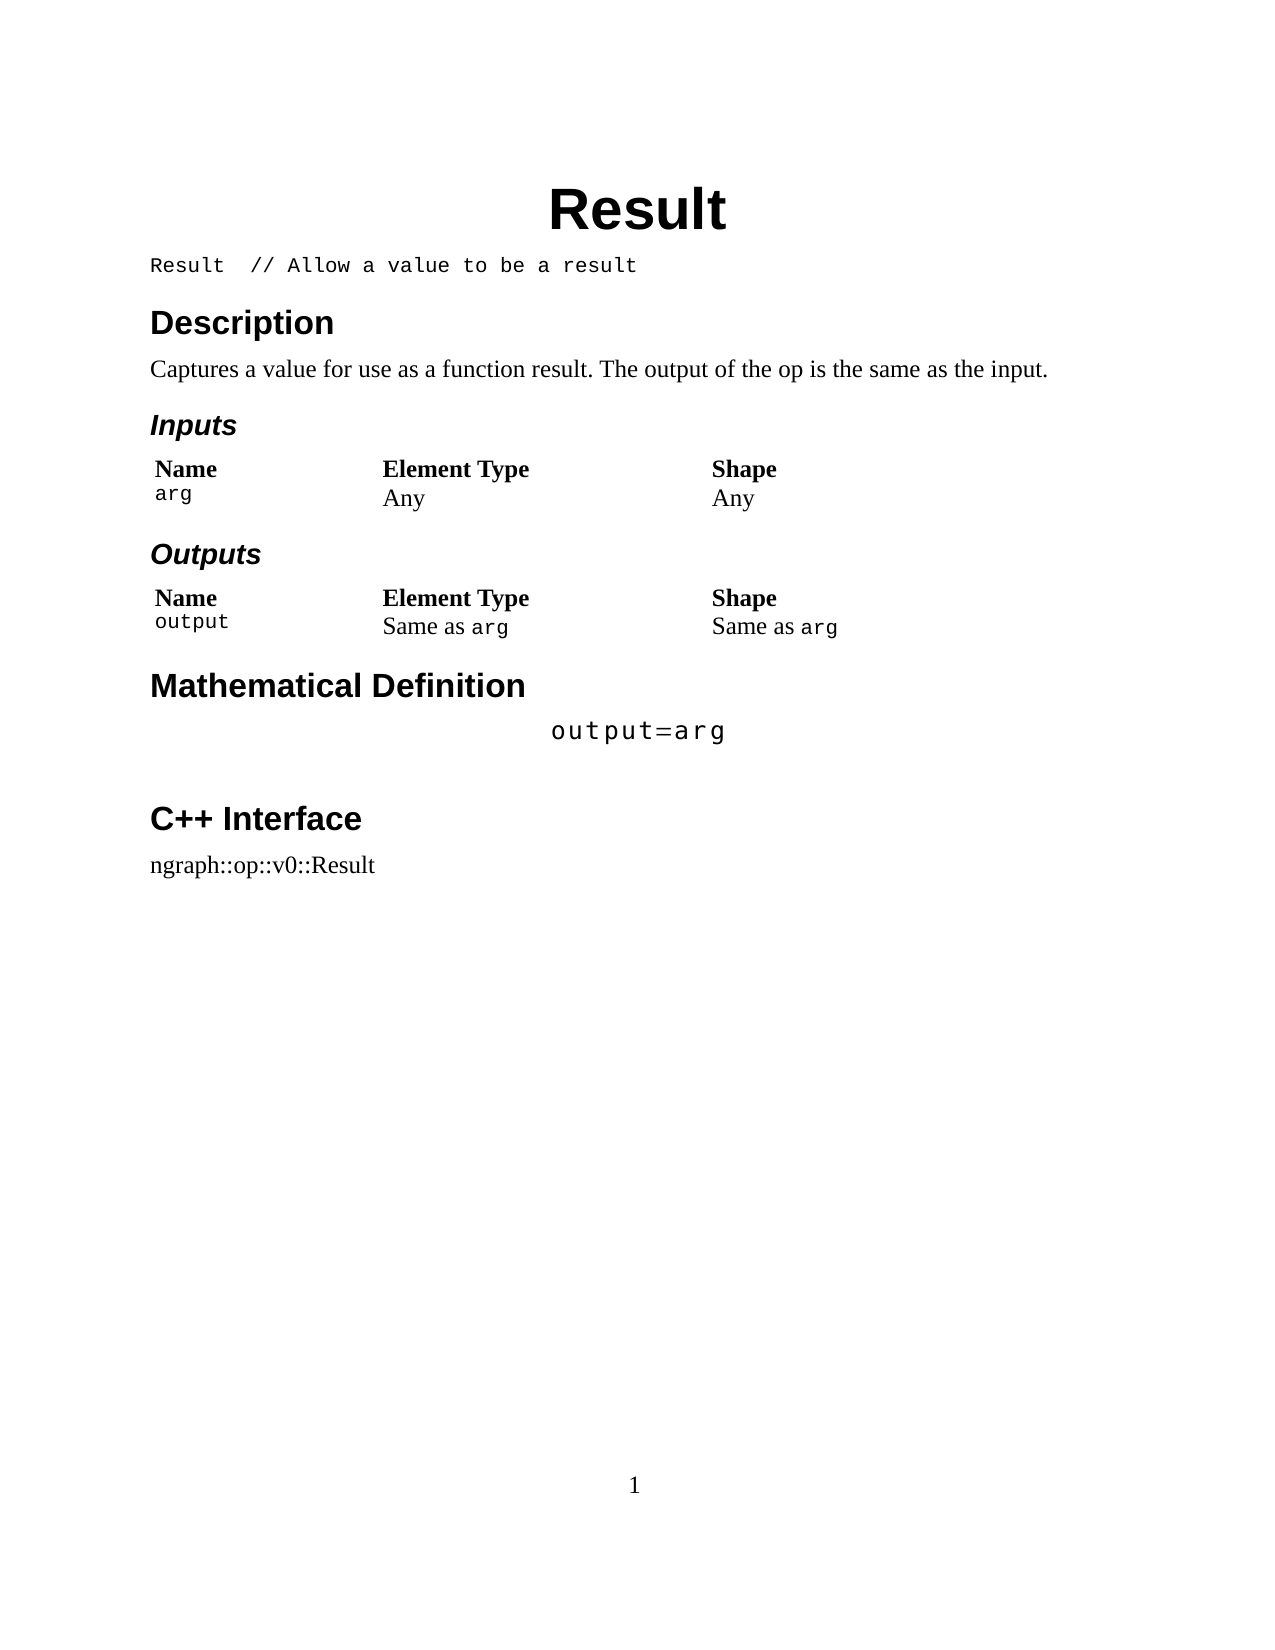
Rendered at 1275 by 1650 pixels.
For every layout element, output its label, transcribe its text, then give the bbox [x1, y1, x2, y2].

table_header Element Type [378, 583, 707, 611]
table_cell Any [707, 483, 1125, 512]
title Result [150, 175, 1125, 242]
table_header Name [150, 583, 378, 611]
text Captures a value for use as a function result. The output of the op is the same as the input. [150, 354, 1125, 383]
table_header Shape [707, 454, 1125, 483]
table_cell arg [150, 483, 378, 512]
table_cell Any [378, 483, 707, 512]
subtitle Inputs [150, 408, 1125, 442]
text Result // Allow a value to be a result [150, 254, 1125, 278]
table_cell Same as arg [707, 611, 1125, 641]
table_header Shape [707, 583, 1125, 611]
table_cell output [150, 611, 378, 641]
subtitle Outputs [150, 537, 1125, 570]
table_header Name [150, 454, 378, 483]
table_cell Same as arg [378, 611, 707, 641]
table_header Element Type [378, 454, 707, 483]
subtitle Description [150, 303, 1125, 342]
subtitle Mathematical Definition [150, 666, 1125, 705]
subtitle C++ Interface [150, 799, 1125, 838]
text ngraph::op::v0::Result [150, 850, 1125, 879]
